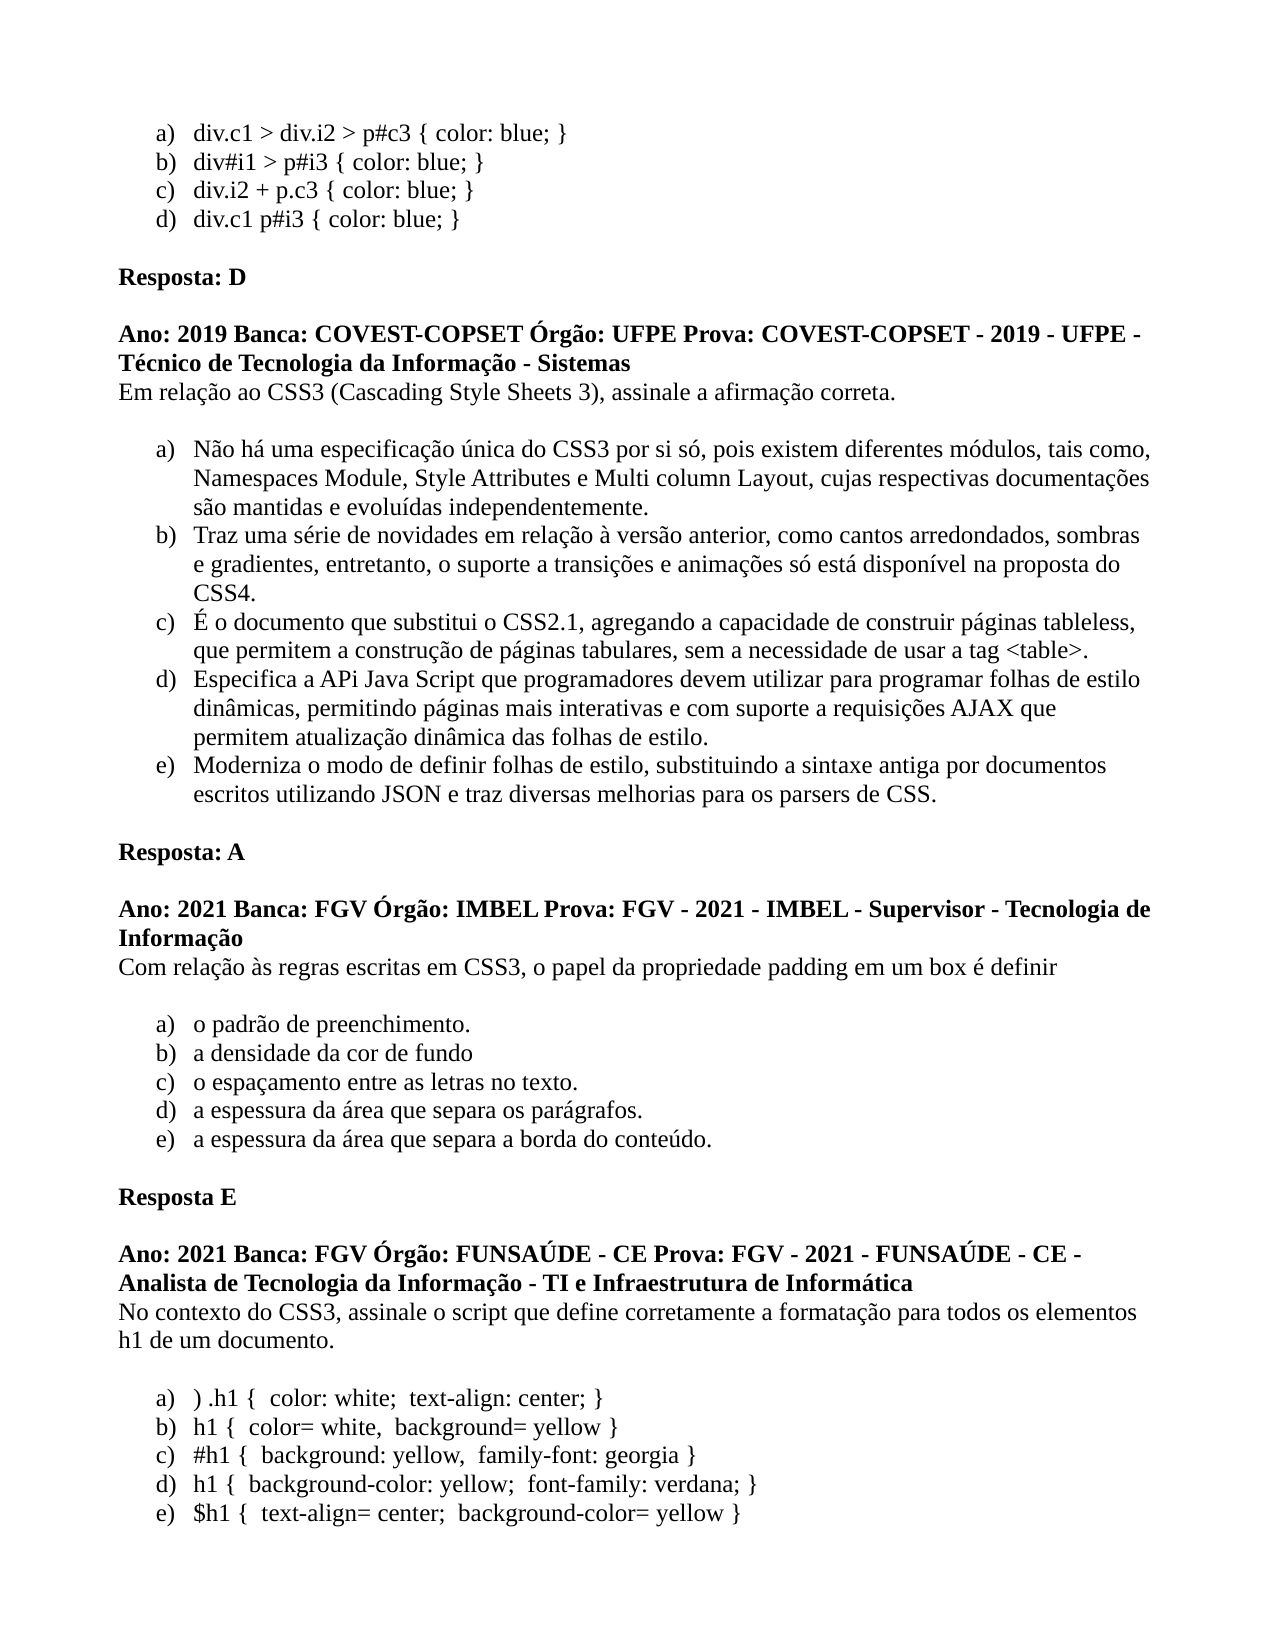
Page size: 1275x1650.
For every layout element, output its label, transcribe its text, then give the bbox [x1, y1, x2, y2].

list Não há uma especificação única do CSS3 por si só, pois existem diferentes módulos, tais como, Namespaces Module, Style Attributes e Multi column Layout, cujas respectivas documentações são mantidas e evoluídas independentemente. [156, 434, 1157, 521]
list div#i1 > p#i3 { color: blue; } [156, 147, 1157, 176]
list $h1 { text-align= center; background-color= yellow } [156, 1498, 1157, 1527]
list o espaçamento entre as letras no texto. [156, 1067, 1157, 1096]
text Resposta: D [118, 262, 1157, 291]
list div.c1 p#i3 { color: blue; } [156, 204, 1157, 233]
text Ano: 2021 Banca: FGV Órgão: FUNSAÚDE - CE Prova: FGV - 2021 - FUNSAÚDE - CE - Analista de Tecnologia da Informação - TI e Infraestrutura de Informática [118, 1239, 1157, 1297]
list Especifica a APi Java Script que programadores devem utilizar para programar folhas de estilo dinâmicas, permitindo páginas mais interativas e com suporte a requisições AJAX que permitem atualização dinâmica das folhas de estilo. [156, 664, 1157, 751]
list a espessura da área que separa os parágrafos. [156, 1096, 1157, 1124]
list o padrão de preenchimento. [156, 1009, 1157, 1038]
list Traz uma série de novidades em relação à versão anterior, como cantos arredondados, sombras e gradientes, entretanto, o suporte a transições e animações só está disponível na proposta do CSS4. [156, 521, 1157, 607]
list É o documento que substitui o CSS2.1, agregando a capacidade de construir páginas tableless, que permitem a construção de páginas tabulares, sem a necessidade de usar a tag <table>. [156, 607, 1157, 664]
list Moderniza o modo de definir folhas de estilo, substituindo a sintaxe antiga por documentos escritos utilizando JSON e traz diversas melhorias para os parsers de CSS. [156, 751, 1157, 808]
list ) .h1 { color: white; text-align: center; } [156, 1383, 1157, 1412]
list h1 { background-color: yellow; font-family: verdana; } [156, 1469, 1157, 1498]
text Resposta E [118, 1182, 1157, 1211]
list div.i2 + p.c3 { color: blue; } [156, 176, 1157, 204]
list a densidade da cor de fundo [156, 1038, 1157, 1067]
text Resposta: A [118, 837, 1157, 866]
list a espessura da área que separa a borda do conteúdo. [156, 1124, 1157, 1153]
list #h1 { background: yellow, family-font: georgia } [156, 1441, 1157, 1469]
list h1 { color= white, background= yellow } [156, 1412, 1157, 1441]
text Ano: 2021 Banca: FGV Órgão: IMBEL Prova: FGV - 2021 - IMBEL - Supervisor - Tecnologia de Informação [118, 894, 1157, 952]
list div.c1 > div.i2 > p#c3 { color: blue; } [156, 118, 1157, 147]
text Ano: 2019 Banca: COVEST-COPSET Órgão: UFPE Prova: COVEST-COPSET - 2019 - UFPE - Técnico de Tecnologia da Informação - Sistemas [118, 319, 1157, 377]
text Em relação ao CSS3 (Cascading Style Sheets 3), assinale a afirmação correta. [118, 377, 1157, 406]
text Com relação às regras escritas em CSS3, o papel da propriedade padding em um box é definir [118, 952, 1157, 981]
text No contexto do CSS3, assinale o script que define corretamente a formatação para todos os elementos h1 de um documento. [118, 1297, 1157, 1354]
